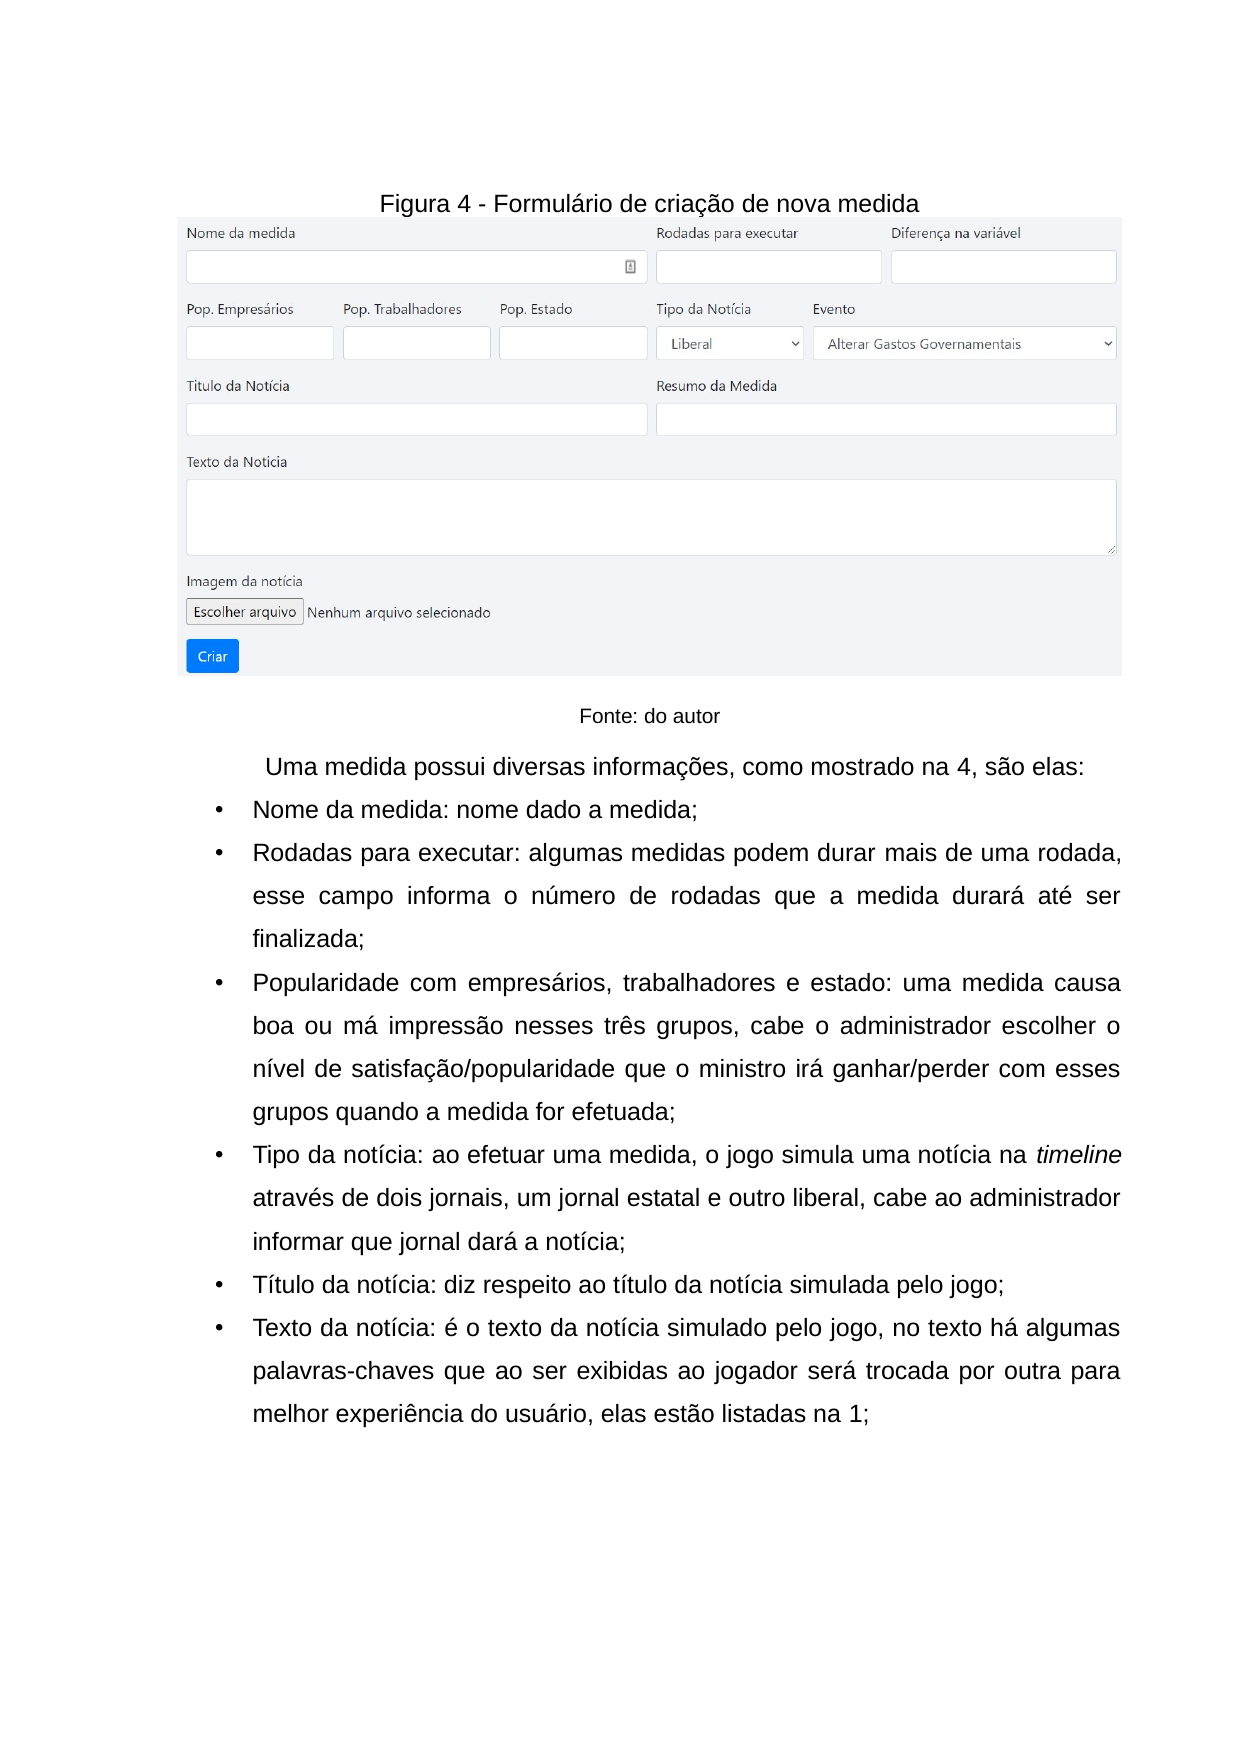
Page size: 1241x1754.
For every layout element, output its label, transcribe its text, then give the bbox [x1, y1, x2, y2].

list Título da notícia: diz respeito ao título da notícia simulada pelo jogo; [215, 1269, 1122, 1298]
text Fonte: do autor [177, 704, 1122, 728]
list Popularidade com empresários, trabalhadores e estado: uma medida causa boa ou má impressão nesses três grupos, cabe o administrador escolher o nível de satisfação/popularidade que o ministro irá ganhar/perder com esses grupos quando a medida for efetuada; [215, 967, 1122, 1126]
picture [177, 217, 1123, 676]
list Nome da medida: nome dado a medida; [215, 795, 1122, 824]
list Texto da notícia: é o texto da notícia simulado pelo jogo, no texto há algumas palavras-chaves que ao ser exibidas ao jogador será trocada por outra para melhor experiência do usuário, elas estão listadas na Tabela 1; [215, 1313, 1122, 1428]
list Tipo da notícia: ao efetuar uma medida, o jogo simula uma notícia na timeline através de dois jornais, um jornal estatal e outro liberal, cabe ao administrador informar que jornal dará a notícia; [215, 1140, 1122, 1255]
text Figura 4 - Formulário de criação de nova medida [177, 189, 1122, 217]
text Uma medida possui diversas informações, como mostrado na Figura 4, são elas: [177, 752, 1122, 780]
list Rodadas para executar: algumas medidas podem durar mais de uma rodada, esse campo informa o número de rodadas que a medida durará até ser finalizada; [215, 838, 1122, 953]
